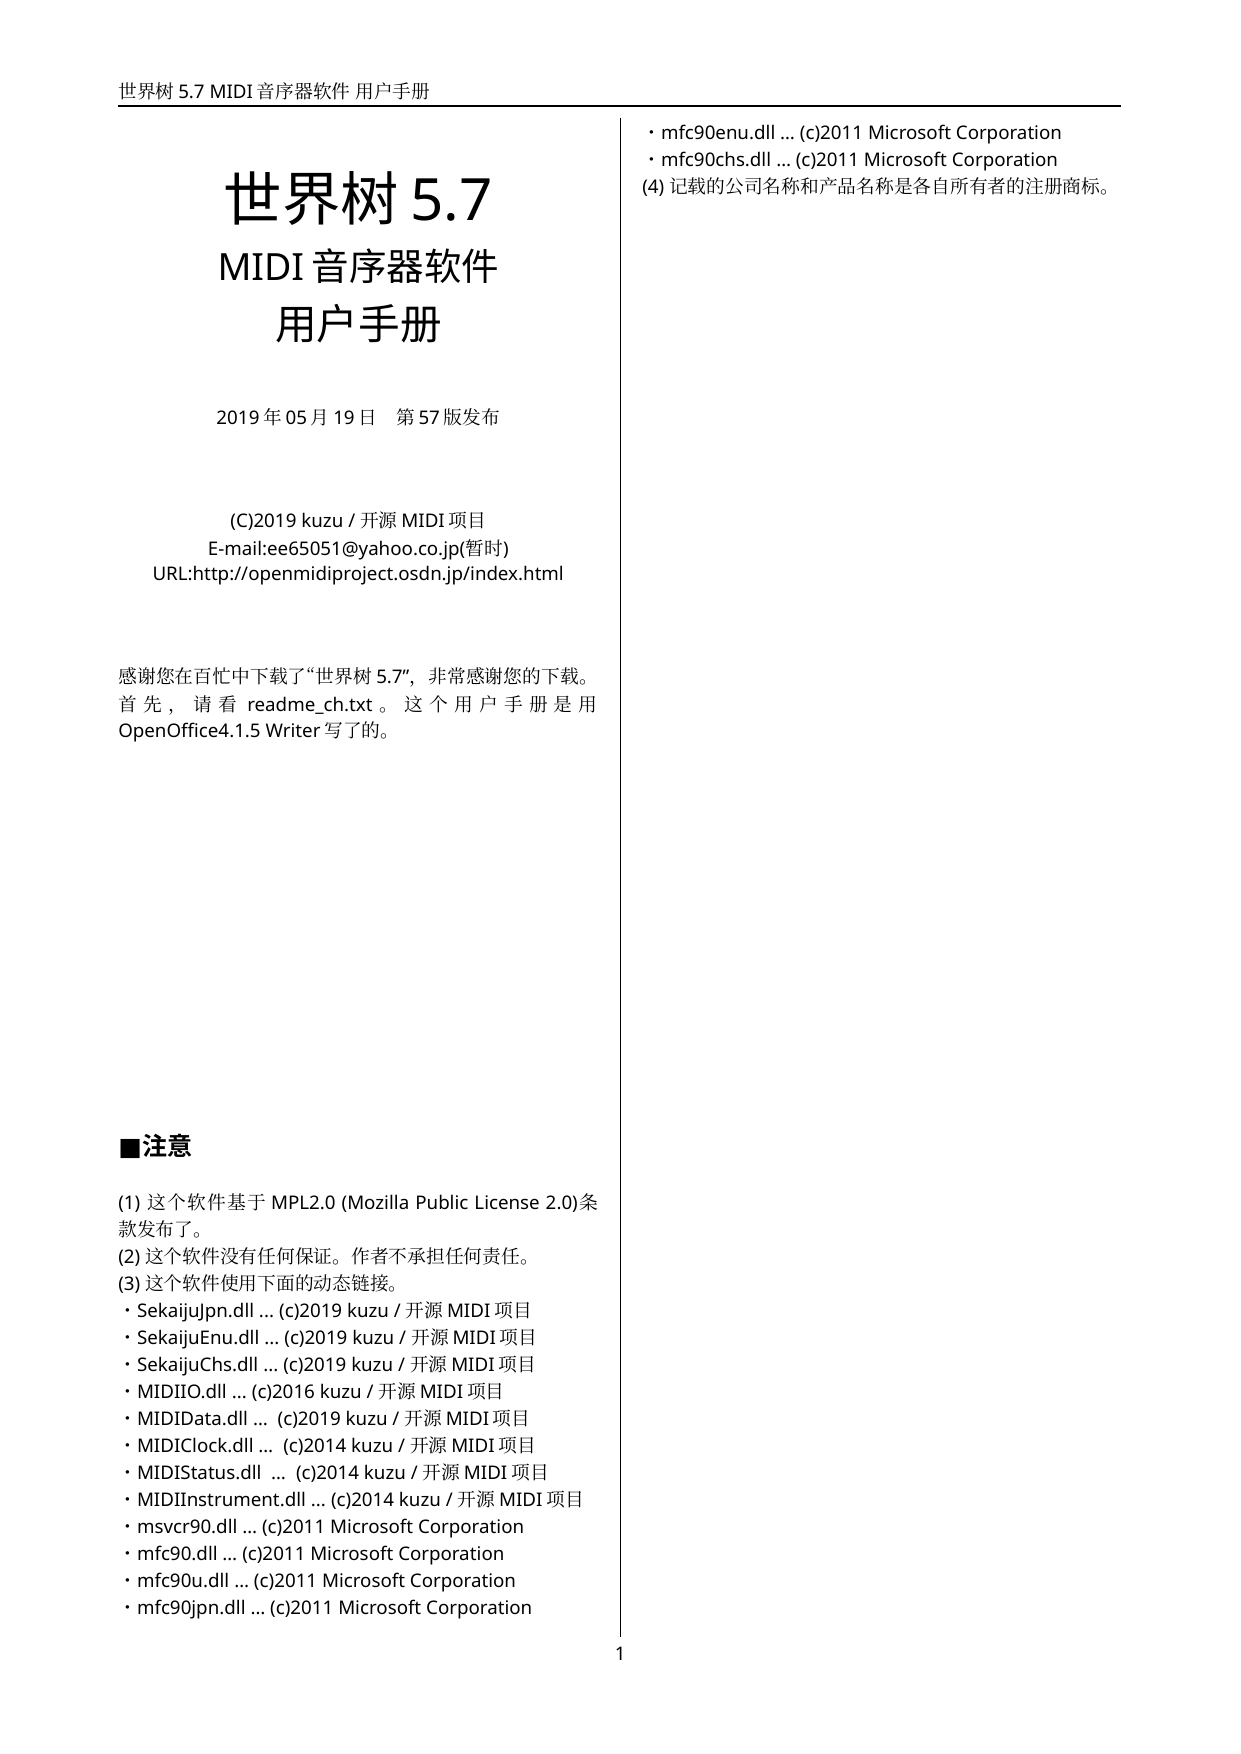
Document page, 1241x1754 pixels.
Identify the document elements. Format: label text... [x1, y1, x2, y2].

text 感谢您在百忙中下载了“世界树5.7”，非常感谢您的下载。首先，请看readme_ch.txt。这个用户手册是用OpenOffice4.1.5 Writer写了的。 [118, 662, 598, 743]
text ・mfc90chs.dll … (c)2011 Microsoft Corporation [642, 145, 1122, 172]
text 2019年05月19日 第57版发布 [118, 403, 598, 430]
text ・MIDIData.dll … (c)2019 kuzu / 开源MIDI项目 [118, 1404, 598, 1431]
text ・MIDIStatus.dll … (c)2014 kuzu / 开源MIDI项目 [118, 1458, 598, 1485]
text ・mfc90.dll … (c)2011 Microsoft Corporation [118, 1539, 598, 1566]
text ・MIDIIO.dll ... (c)2016 kuzu / 开源MIDI项目 [118, 1377, 598, 1404]
text ・msvcr90.dll … (c)2011 Microsoft Corporation [118, 1512, 598, 1539]
text MIDI音序器软件 [118, 237, 598, 291]
text E-mail:ee65051@yahoo.co.jp(暂时) [118, 533, 598, 560]
text 世界树5.7 [118, 152, 598, 237]
text (1) 这个软件基于MPL2.0 (Mozilla Public License 2.0)条款发布了。 [118, 1188, 598, 1242]
text ・mfc90u.dll … (c)2011 Microsoft Corporation [118, 1566, 598, 1593]
text ・MIDIInstrument.dll ... (c)2014 kuzu / 开源MIDI项目 [118, 1485, 598, 1512]
text (4) 记载的公司名称和产品名称是各自所有者的注册商标。 [642, 172, 1122, 199]
text (C)2019 kuzu / 开源MIDI项目 [118, 506, 598, 533]
text (3) 这个软件使用下面的动态链接。 [118, 1269, 598, 1296]
text ・SekaijuJpn.dll ... (c)2019 kuzu / 开源MIDI项目 [118, 1296, 598, 1323]
text URL:http://openmidiproject.osdn.jp/index.html [118, 560, 598, 586]
text ・mfc90jpn.dll … (c)2011 Microsoft Corporation [118, 1593, 598, 1619]
text ■注意 [118, 1126, 598, 1162]
text (2) 这个软件没有任何保证。作者不承担任何责任。 [118, 1242, 598, 1269]
text ・SekaijuEnu.dll ... (c)2019 kuzu / 开源MIDI项目 [118, 1323, 598, 1350]
text ・mfc90enu.dll … (c)2011 Microsoft Corporation [642, 118, 1122, 145]
text 用户手册 [118, 291, 598, 352]
text ・MIDIClock.dll … (c)2014 kuzu / 开源MIDI项目 [118, 1431, 598, 1458]
text ・SekaijuChs.dll ... (c)2019 kuzu / 开源MIDI项目 [118, 1350, 598, 1377]
